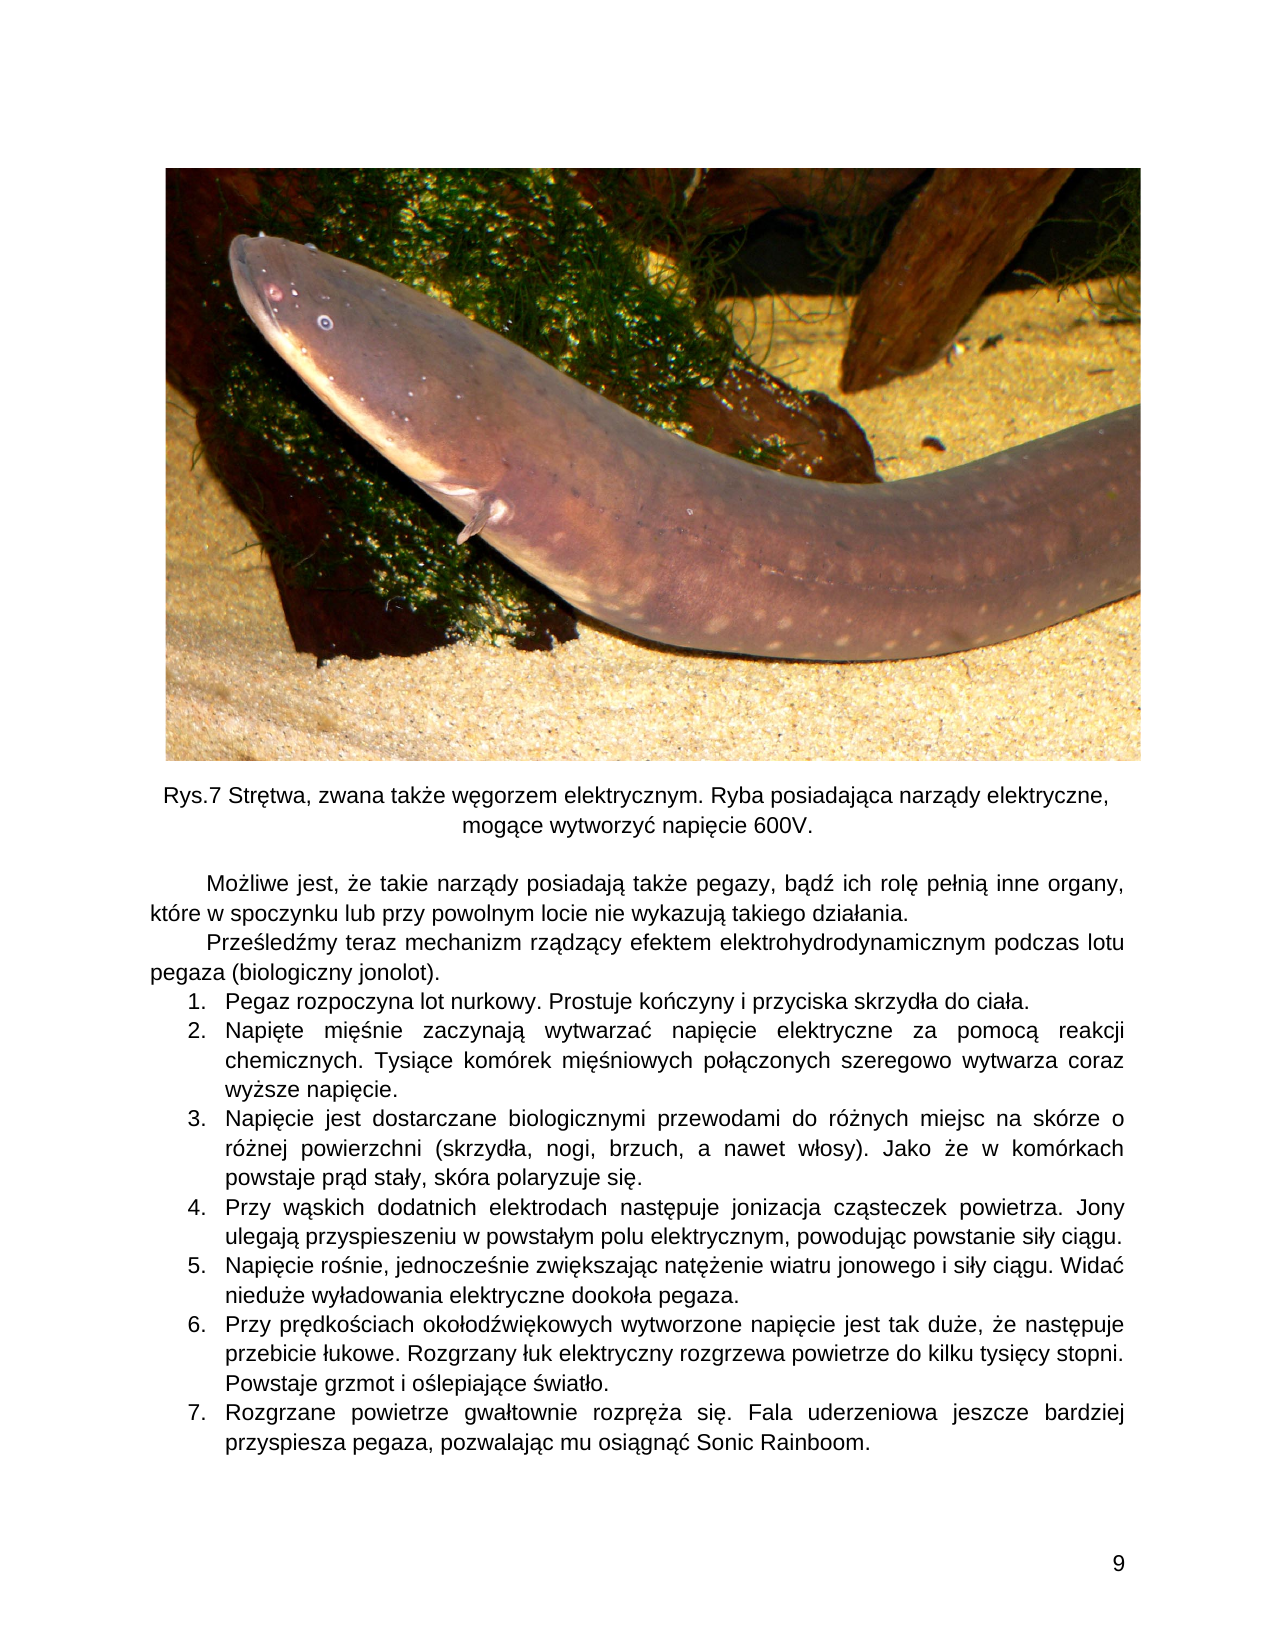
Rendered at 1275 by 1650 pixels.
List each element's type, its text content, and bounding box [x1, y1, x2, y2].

picture [165, 168, 1141, 761]
list Napięcie jest dostarczane biologicznymi przewodami do różnych miejsc na skórze o różnej powierzchni (skrzydła, nogi, brzuch, a nawet włosy). Jako że w komórkach powstaje prąd stały, skóra polaryzuje się. [187, 1106, 1125, 1190]
text Prześledźmy teraz mechanizm rządzący efektem elektrohydrodynamicznym podczas lotu pegaza (biologiczny jonolot). [150, 930, 1125, 985]
text Możliwe jest, że takie narządy posiadają także pegazy, bądź ich rolę pełnią inne organy, które w spoczynku lub przy powolnym locie nie wykazują takiego działania. [150, 871, 1125, 926]
list Przy wąskich dodatnich elektrodach następuje jonizacja cząsteczek powietrza. Jony ulegają przyspieszeniu w powstałym polu elektrycznym, powodując powstanie siły ciągu. [187, 1194, 1125, 1249]
list Napięte mięśnie zaczynają wytwarzać napięcie elektryczne za pomocą reakcji chemicznych. Tysiące komórek mięśniowych połączonych szeregowo wytwarza coraz wyższe napięcie. [187, 1018, 1125, 1102]
text Rys.7 Strętwa, zwana także węgorzem elektrycznym. Ryba posiadająca narządy elektryczne, mogące wytworzyć napięcie 600V. [147, 783, 1125, 838]
list Przy prędkościach okołodźwiękowych wytworzone napięcie jest tak duże, że następuje przebicie łukowe. Rozgrzany łuk elektryczny rozgrzewa powietrze do kilku tysięcy stopni. Powstaje grzmot i oślepiające światło. [187, 1312, 1125, 1396]
list Pegaz rozpoczyna lot nurkowy. Prostuje kończyny i przyciska skrzydła do ciała. [187, 988, 1125, 1014]
list Rozgrzane powietrze gwałtownie rozpręża się. Fala uderzeniowa jeszcze bardziej przyspiesza pegaza, pozwalając mu osiągnąć Sonic Rainboom. [187, 1400, 1125, 1455]
list Napięcie rośnie, jednocześnie zwiększając natężenie wiatru jonowego i siły ciągu. Widać nieduże wyładowania elektryczne dookoła pegaza. [187, 1253, 1125, 1308]
